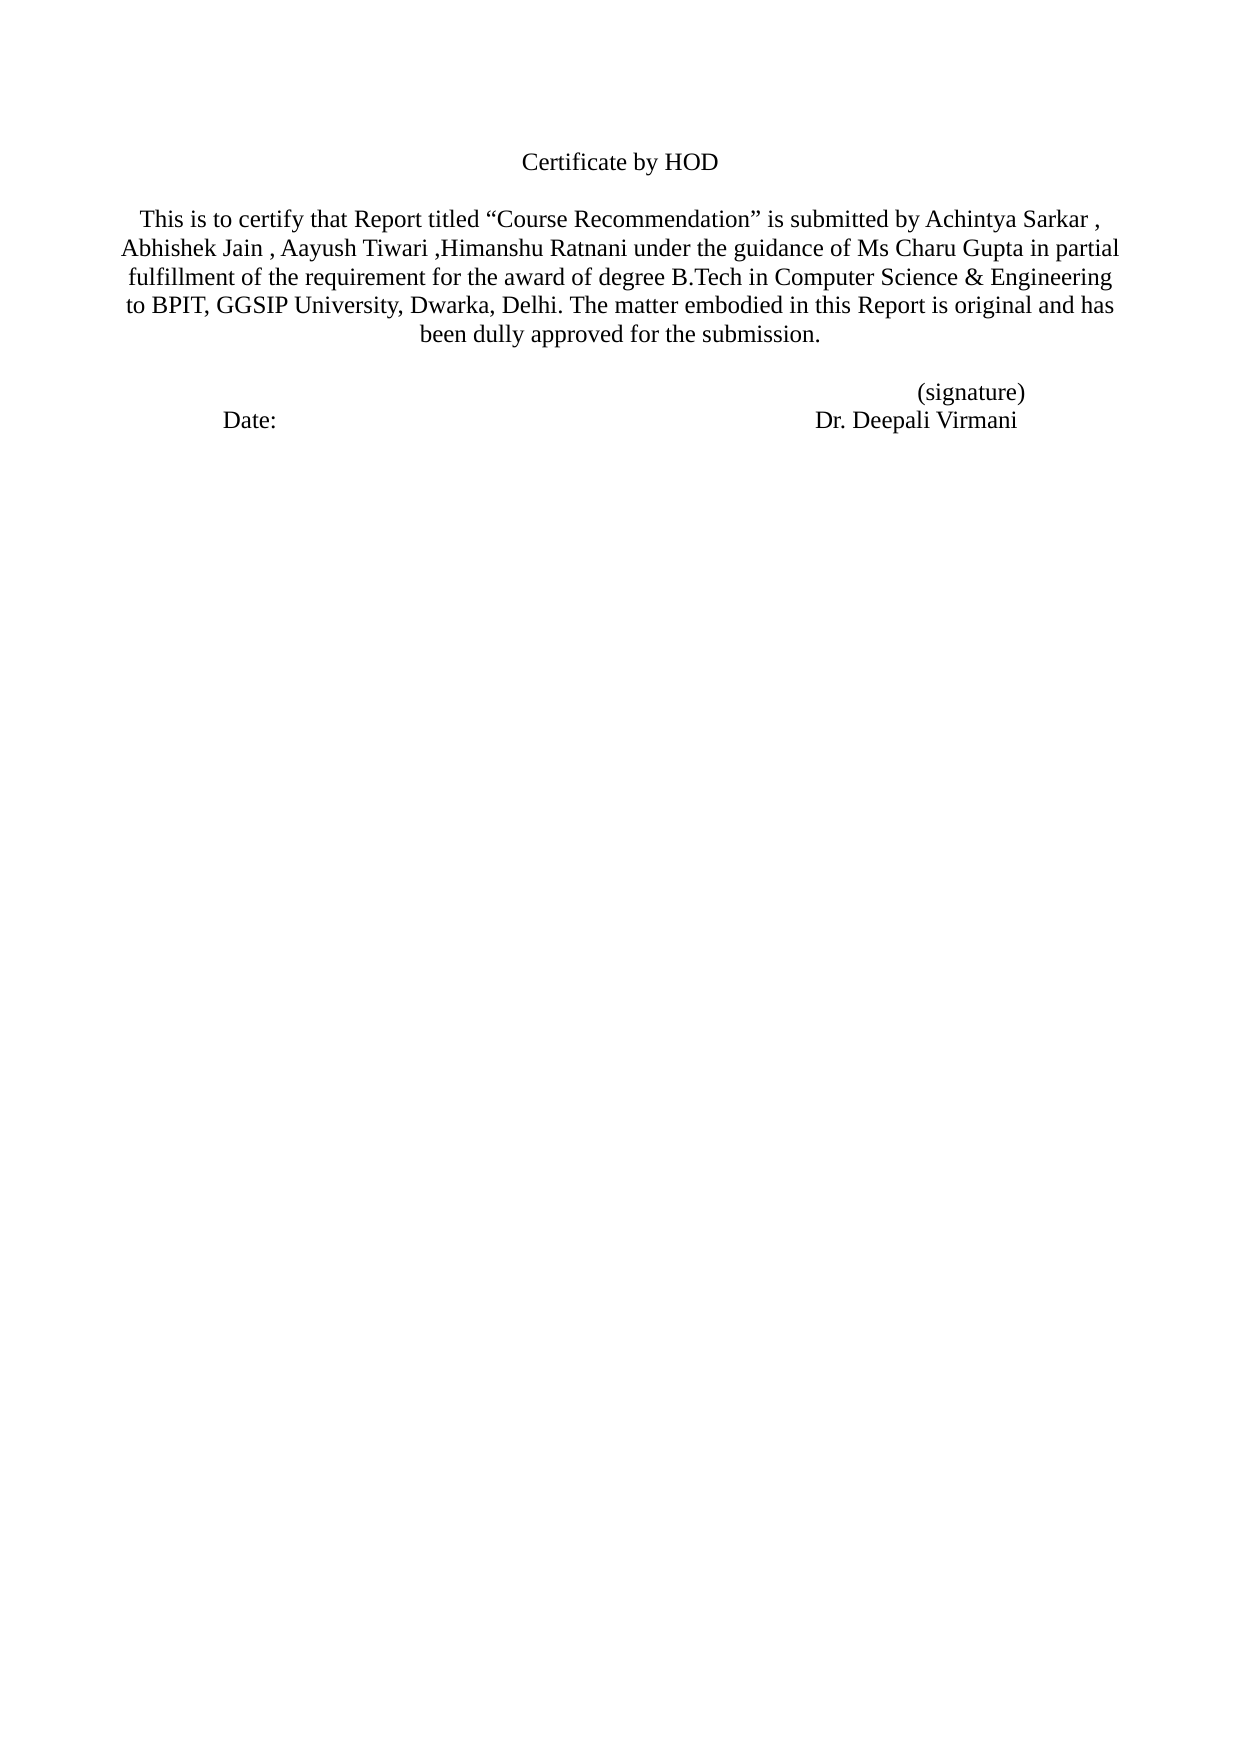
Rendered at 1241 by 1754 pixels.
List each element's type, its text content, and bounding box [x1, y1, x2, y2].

text Date: Dr. Deepali Virmani [118, 406, 1122, 434]
text (signature) [118, 377, 1122, 406]
text This is to certify that Report titled “Course Recommendation” is submitted by Achintya Sarkar , Abhishek Jain , Aayush Tiwari ,Himanshu Ratnani under the guidance of Ms Charu Gupta in partial fulfillment of the requirement for the award of degree B.Tech in Computer Science & Engineering to BPIT, GGSIP University, Dwarka, Delhi. The matter embodied in this Report is original and has been dully approved for the submission. [118, 204, 1122, 348]
text Certificate by HOD [118, 147, 1122, 176]
